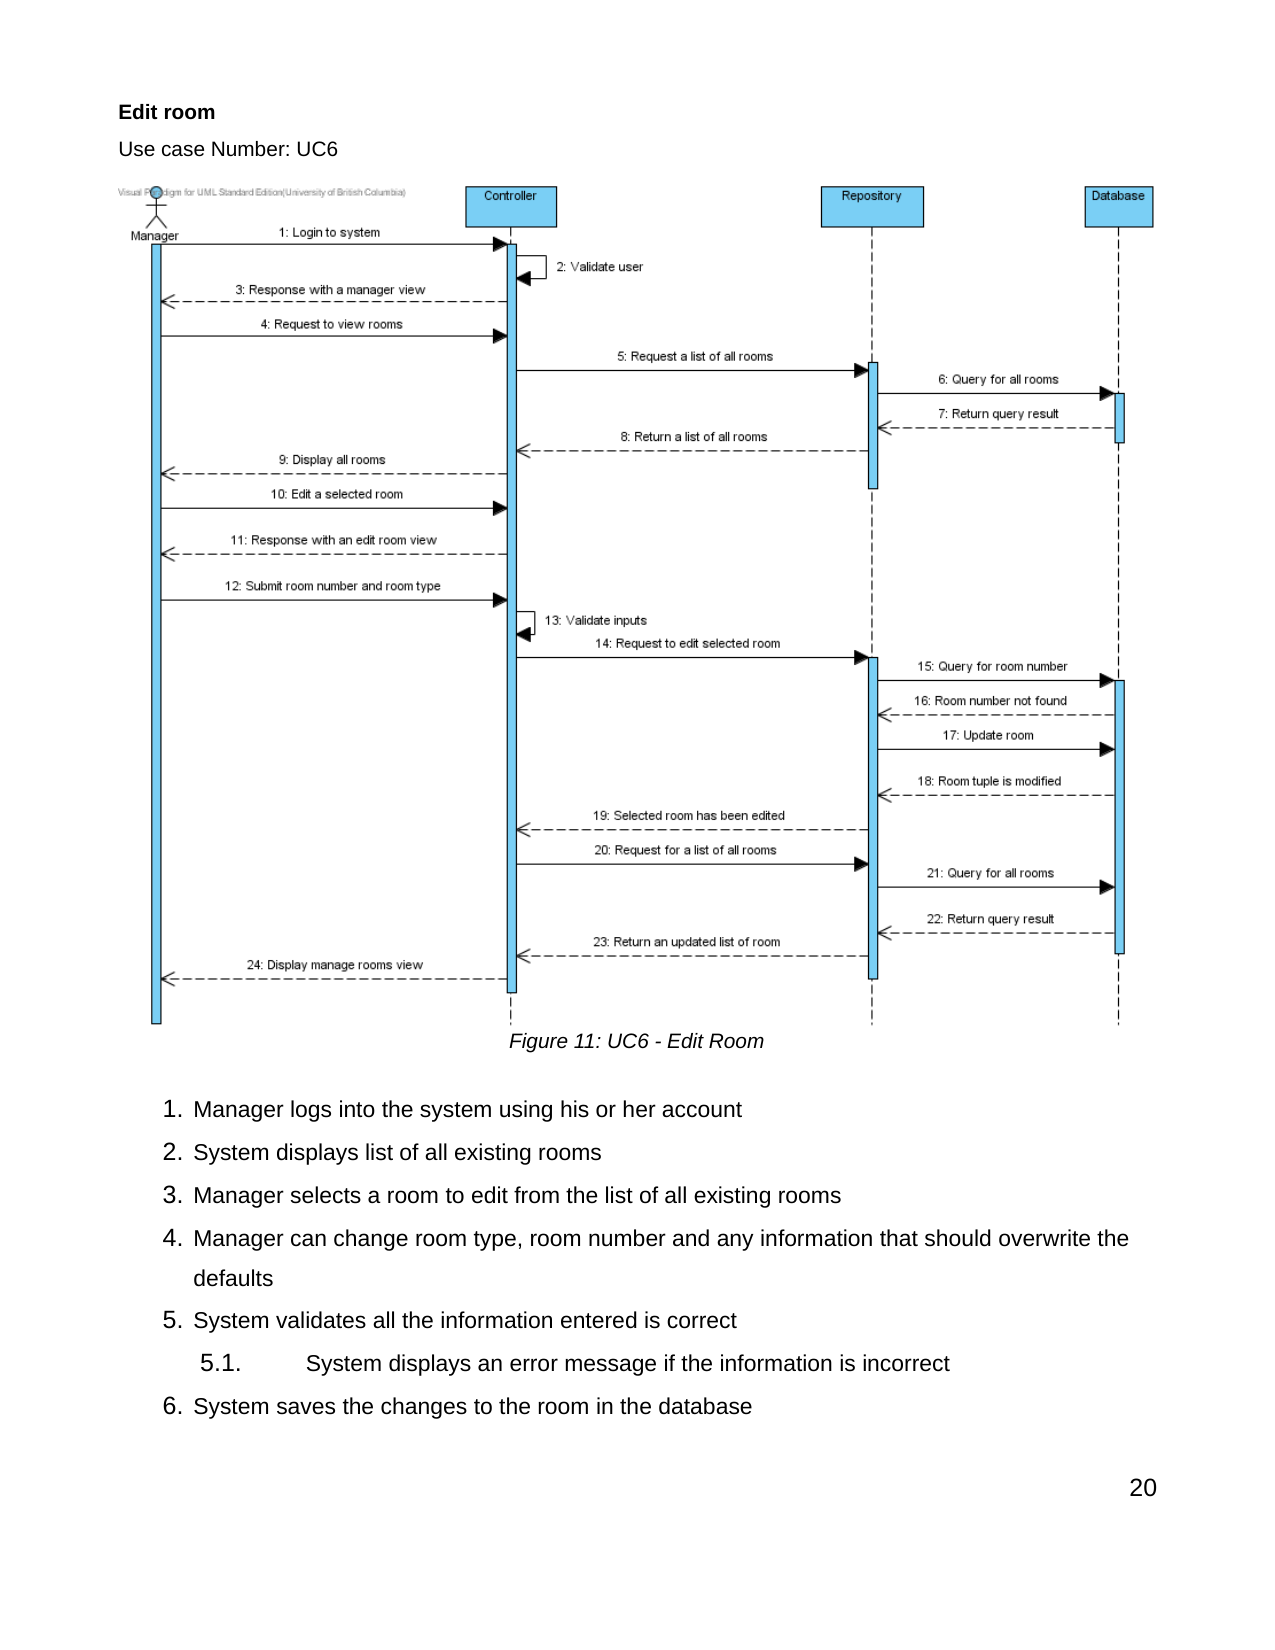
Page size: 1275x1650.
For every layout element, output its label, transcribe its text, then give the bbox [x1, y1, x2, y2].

list System displays an error message if the information is incorrect [193, 1348, 1157, 1377]
subtitle Edit room [118, 100, 1157, 124]
list Manager selects a room to edit from the list of all existing rooms [156, 1180, 1157, 1209]
text Use case Number: UC6 [118, 136, 1157, 160]
text Figure 11: UC6 - Edit Room [118, 1029, 1157, 1053]
list System saves the changes to the room in the database [156, 1391, 1157, 1420]
list System displays list of all existing rooms [156, 1137, 1157, 1166]
list Manager can change room type, room number and any information that should overwrite the defaults [156, 1223, 1157, 1292]
list System validates all the information entered is correct [156, 1305, 1157, 1333]
picture [118, 185, 1157, 1029]
list Manager logs into the system using his or her account [156, 1094, 1157, 1123]
